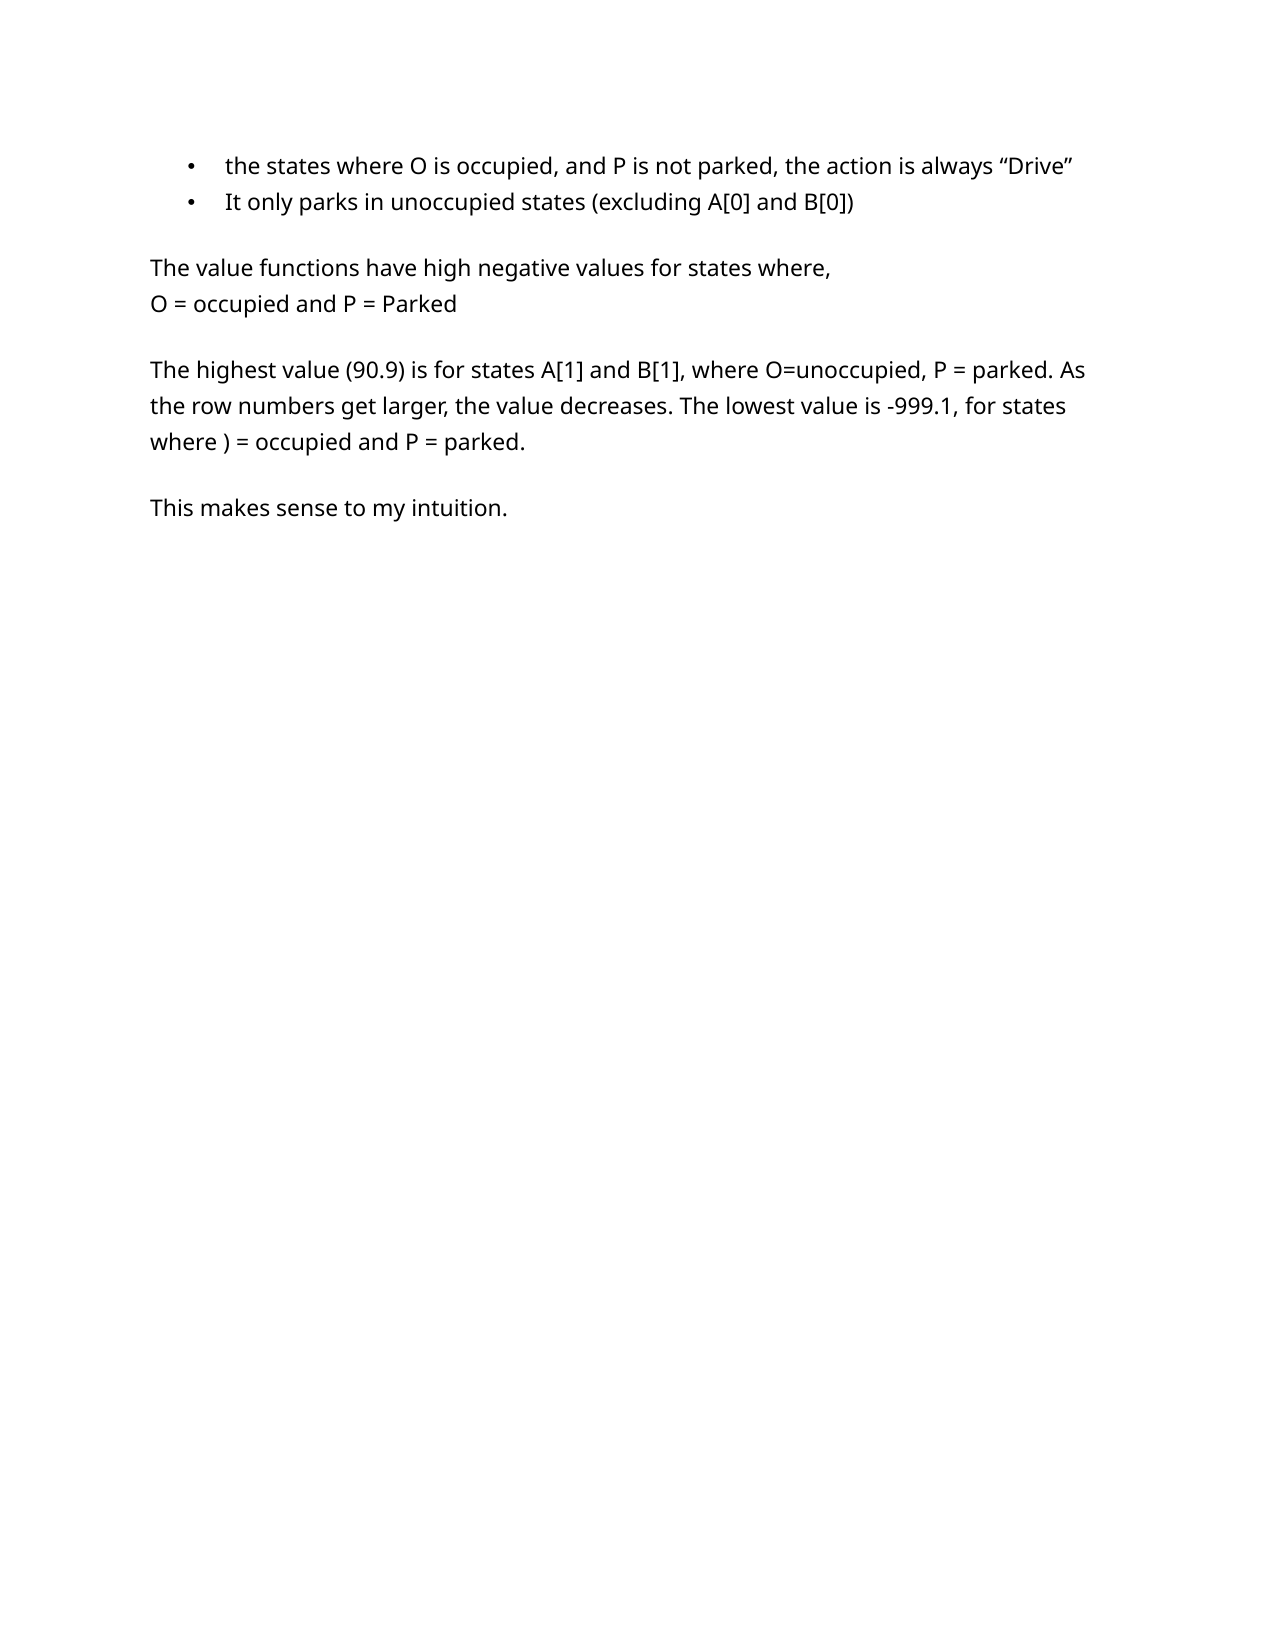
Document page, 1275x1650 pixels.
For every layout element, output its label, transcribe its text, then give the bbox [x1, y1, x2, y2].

list This makes sense to my intuition. [150, 492, 1125, 523]
list The highest value (90.9) is for states A[1] and B[1], where O=unoccupied, P = parked. As the row numbers get larger, the value decreases. The lowest value is -999.1, for states where ) = occupied and P = parked. [150, 354, 1125, 457]
list It only parks in unoccupied states (excluding A[0] and B[0]) [187, 186, 1125, 217]
list the states where O is occupied, and P is not parked, the action is always “Drive” [187, 150, 1125, 181]
list The value functions have high negative values for states where, [150, 252, 1125, 283]
list O = occupied and P = Parked [150, 288, 1125, 319]
